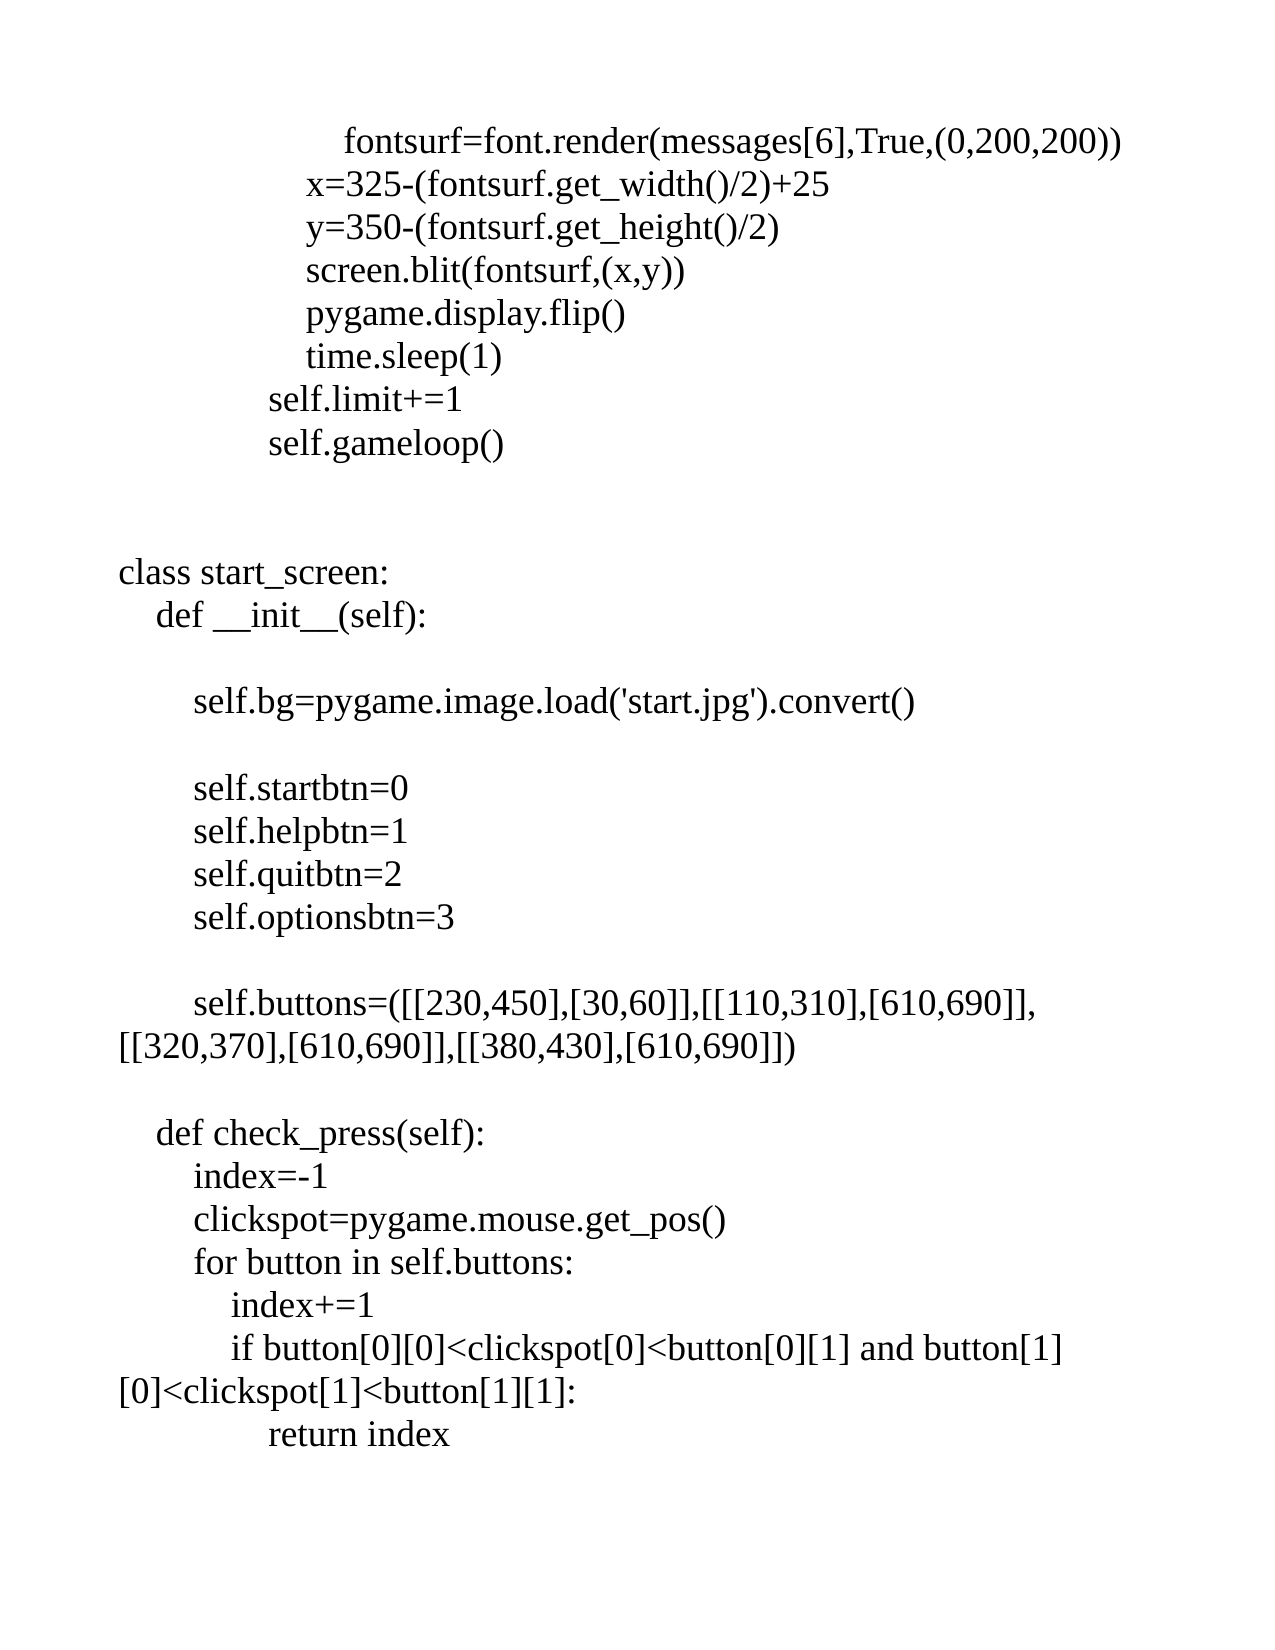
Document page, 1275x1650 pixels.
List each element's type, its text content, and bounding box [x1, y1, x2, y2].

text def __init__(self): [118, 592, 1157, 636]
text y=350-(fontsurf.get_height()/2) [118, 204, 1157, 247]
text self.buttons=([[230,450],[30,60]],[[110,310],[610,690]],[[320,370],[610,690]],[[380,430],[610,690]]) [118, 981, 1157, 1067]
text self.optionsbtn=3 [118, 894, 1157, 937]
text pygame.display.flip() [118, 291, 1157, 334]
text for button in self.buttons: [118, 1239, 1157, 1282]
text self.limit+=1 [118, 377, 1157, 420]
text self.bg=pygame.image.load('start.jpg').convert() [118, 679, 1157, 722]
text time.sleep(1) [118, 334, 1157, 377]
text class start_screen: [118, 549, 1157, 592]
text self.quitbtn=2 [118, 851, 1157, 894]
text fontsurf=font.render(messages[6],True,(0,200,200)) [118, 118, 1157, 161]
text screen.blit(fontsurf,(x,y)) [118, 247, 1157, 291]
text x=325-(fontsurf.get_width()/2)+25 [118, 161, 1157, 204]
text self.startbtn=0 [118, 765, 1157, 808]
text if button[0][0]<clickspot[0]<button[0][1] and button[1][0]<clickspot[1]<button[1][1]: [118, 1326, 1157, 1412]
text index+=1 [118, 1282, 1157, 1326]
text def check_press(self): [118, 1110, 1157, 1153]
text clickspot=pygame.mouse.get_pos() [118, 1196, 1157, 1239]
text self.gameloop() [118, 420, 1157, 463]
text index=-1 [118, 1153, 1157, 1196]
text return index [118, 1412, 1157, 1455]
text self.helpbtn=1 [118, 808, 1157, 851]
